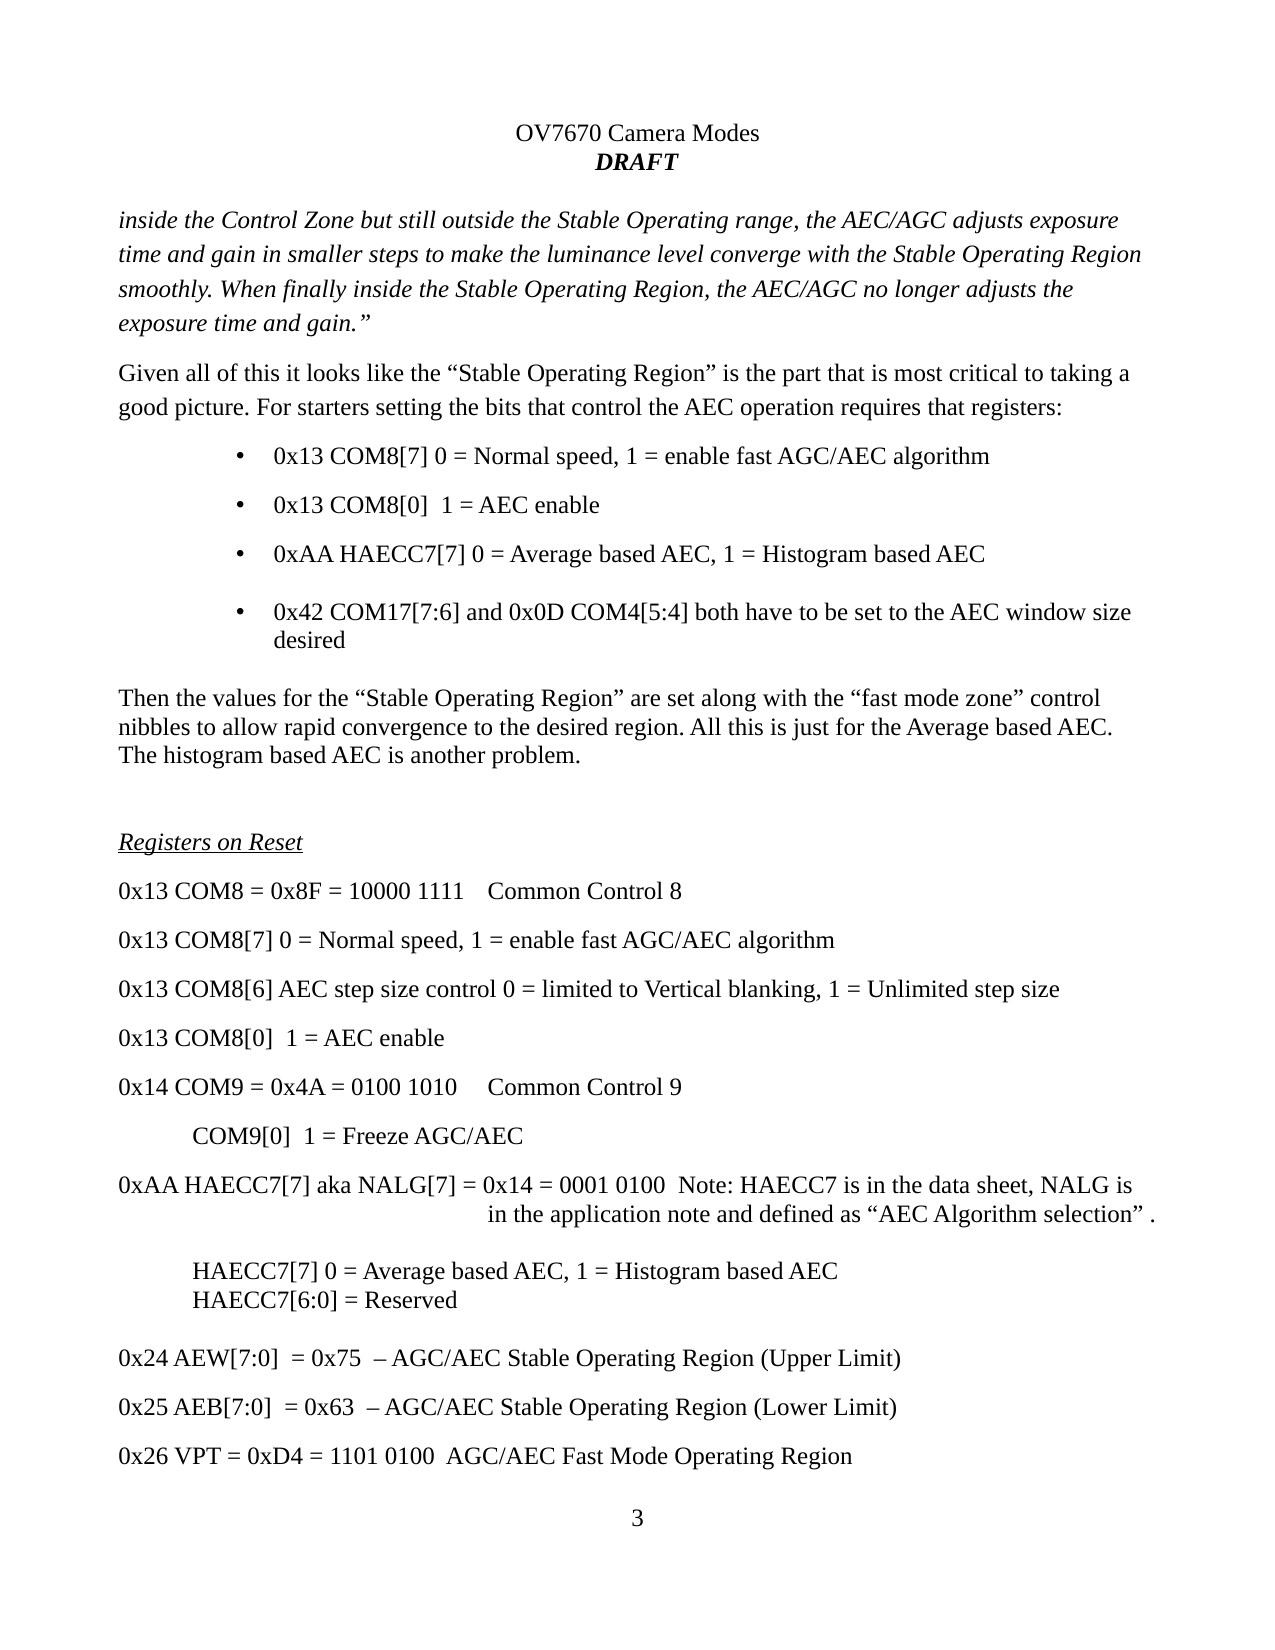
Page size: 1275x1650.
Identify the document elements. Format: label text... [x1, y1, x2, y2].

text inside the Control Zone but still outside the Stable Operating range, the AEC/AGC adjusts exposure time and gain in smaller steps to make the luminance level converge with the Stable Operating Region smoothly. When finally inside the Stable Operating Region, the AEC/AGC no longer adjusts the exposure time and gain.” [118, 205, 1157, 337]
text Then the values for the “Stable Operating Region” are set along with the “fast mode zone” control nibbles to allow rapid convergence to the desired region. All this is just for the Average based AEC. The histogram based AEC is another problem. [118, 683, 1157, 769]
text Given all of this it looks like the “Stable Operating Region” is the part that is most critical to taking a good picture. For starters setting the bits that control the AEC operation requires that registers: [118, 358, 1157, 421]
text 0x13 COM8 = 0x8F = 10000 1111 Common Control 8 [118, 876, 1157, 904]
text HAECC7[6:0] = Reserved [118, 1285, 1157, 1314]
list 0x13 COM8[0] 1 = AEC enable [236, 490, 1157, 519]
text 0x26 VPT = 0xD4 = 1101 0100 AGC/AEC Fast Mode Operating Region [118, 1441, 1157, 1469]
text 0xAA HAECC7[7] aka NALG[7] = 0x14 = 0001 0100 Note: HAECC7 is in the data sheet, NALG is in the application note and defined as “AEC Algorithm selection” . [118, 1170, 1157, 1228]
list 0xAA HAECC7[7] 0 = Average based AEC, 1 = Histogram based AEC [236, 539, 1157, 568]
text 0x24 AEW[7:0] = 0x75 – AGC/AEC Stable Operating Region (Upper Limit) [118, 1343, 1157, 1371]
text 0x13 COM8[6] AEC step size control 0 = limited to Vertical blanking, 1 = Unlimited step size [118, 974, 1157, 1003]
text 0x13 COM8[7] 0 = Normal speed, 1 = enable fast AGC/AEC algorithm [118, 925, 1157, 954]
text Registers on Reset [118, 827, 1157, 856]
list 0x13 COM8[7] 0 = Normal speed, 1 = enable fast AGC/AEC algorithm [236, 441, 1157, 470]
list 0x42 COM17[7:6] and 0x0D COM4[5:4] both have to be set to the AEC window size desired [236, 597, 1157, 654]
text COM9[0] 1 = Freeze AGC/AEC [118, 1121, 1157, 1150]
text 0x14 COM9 = 0x4A = 0100 1010 Common Control 9 [118, 1072, 1157, 1101]
text HAECC7[7] 0 = Average based AEC, 1 = Histogram based AEC [118, 1256, 1157, 1285]
text 0x25 AEB[7:0] = 0x63 – AGC/AEC Stable Operating Region (Lower Limit) [118, 1392, 1157, 1421]
text 0x13 COM8[0] 1 = AEC enable [118, 1023, 1157, 1052]
